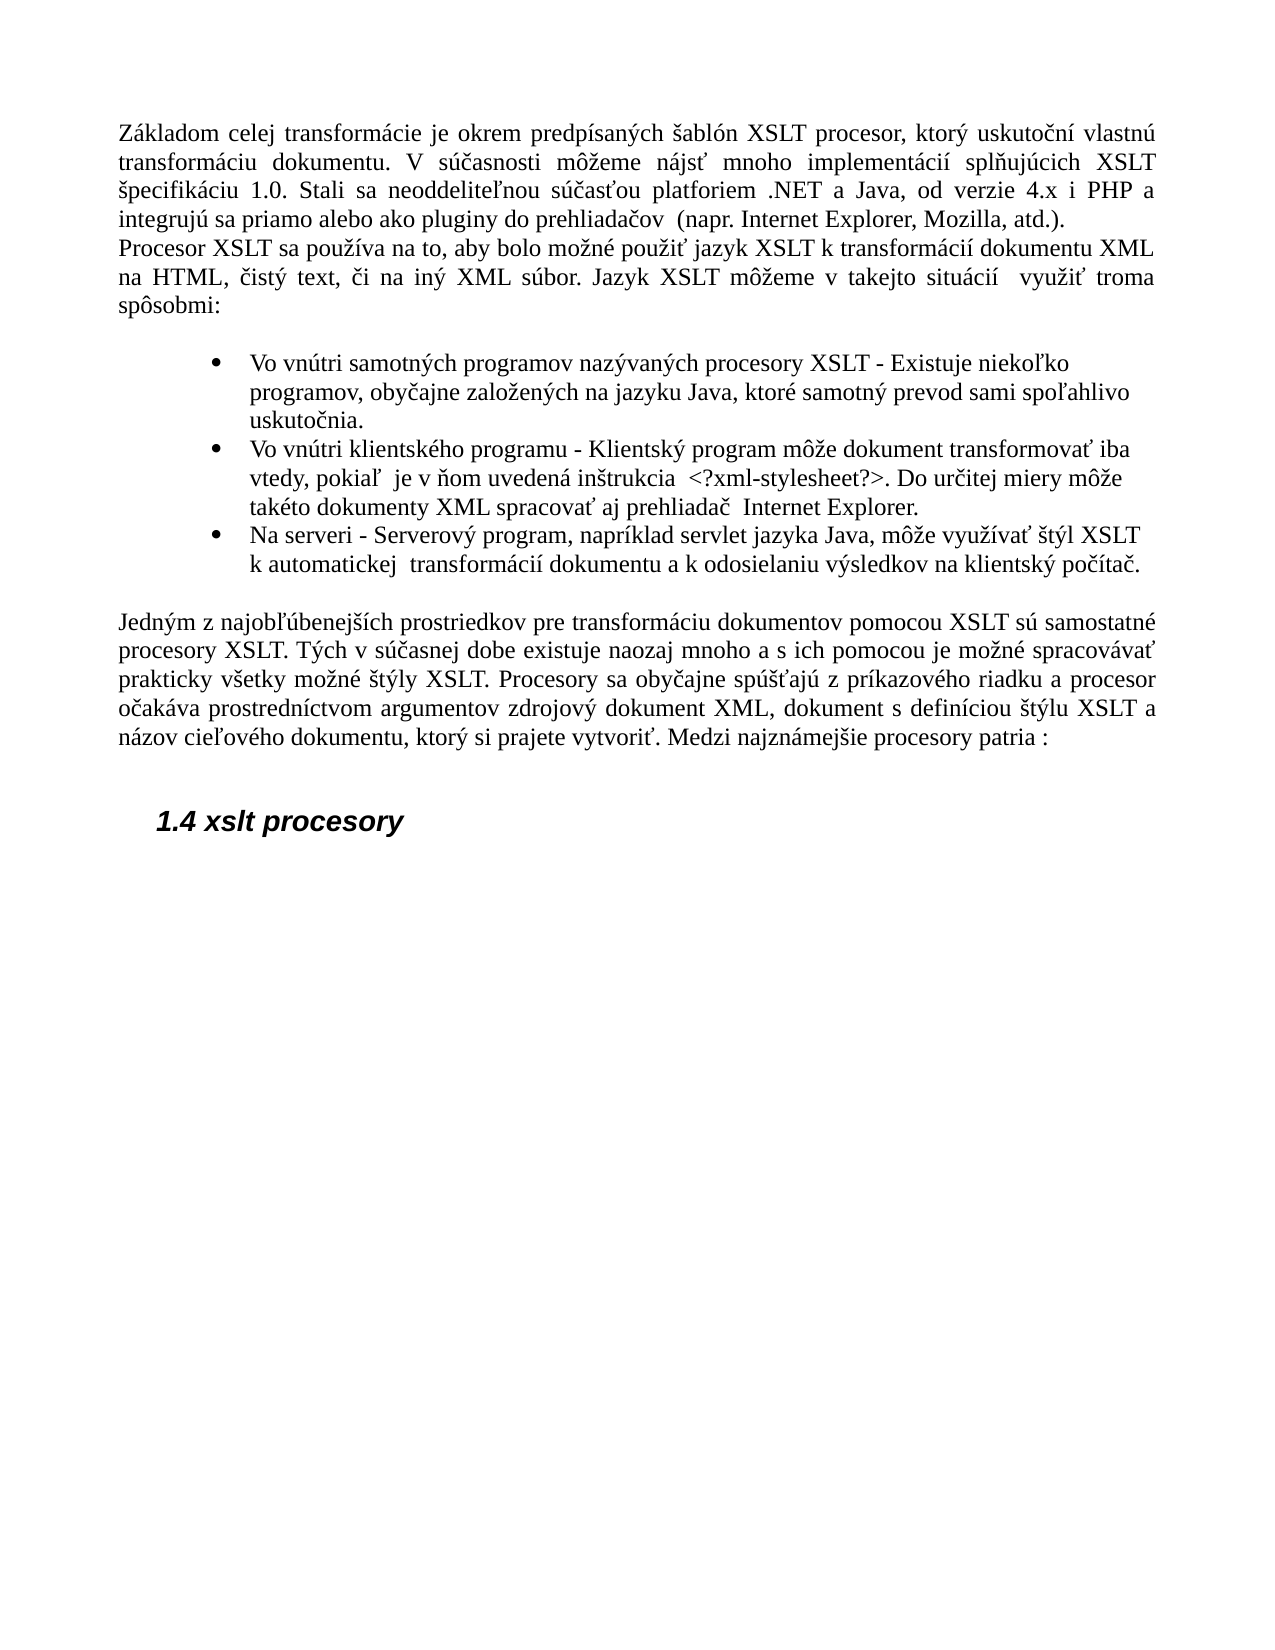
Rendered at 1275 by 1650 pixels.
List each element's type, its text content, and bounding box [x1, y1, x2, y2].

text Základom celej transformácie je okrem predpísaných šablón XSLT procesor, ktorý uskutoční vlastnú transformáciu dokumentu. V súčasnosti môžeme nájsť mnoho implementácií splňujúcich XSLT špecifikáciu 1.0. Stali sa neoddeliteľnou súčasťou platforiem .NET a Java, od verzie 4.x i PHP a integrujú sa priamo alebo ako pluginy do prehliadačov (napr. Internet Explorer, Mozilla, atd.). [118, 118, 1157, 233]
subtitle xslt procesory [148, 804, 1157, 838]
text Jedným z najobľúbenejších prostriedkov pre transformáciu dokumentov pomocou XSLT sú samostatné procesory XSLT. Tých v súčasnej dobe existuje naozaj mnoho a s ich pomocou je možné spracovávať prakticky všetky možné štýly XSLT. Procesory sa obyčajne spúšťajú z príkazového riadku a procesor očakáva prostredníctvom argumentov zdrojový dokument XML, dokument s definíciou štýlu XSLT a názov cieľového dokumentu, ktorý si prajete vytvoriť. Medzi najznámejšie procesory patria : [118, 607, 1157, 751]
list Na serveri - Serverový program, napríklad servlet jazyka Java, môže využívať štýl XSLT k automatickej transformácií dokumentu a k odosielaniu výsledkov na klientský počítač. [212, 521, 1157, 578]
list Vo vnútri klientského programu - Klientský program môže dokument transformovať iba vtedy, pokiaľ je v ňom uvedená inštrukcia <?xml-stylesheet?>. Do určitej miery môže takéto dokumenty XML spracovať aj prehliadač Internet Explorer. [212, 434, 1157, 521]
text Procesor XSLT sa používa na to, aby bolo možné použiť jazyk XSLT k transformácií dokumentu XML na HTML, čistý text, či na iný XML súbor. Jazyk XSLT môžeme v takejto situácií využiť troma spôsobmi: [118, 233, 1157, 319]
list Vo vnútri samotných programov nazývaných procesory XSLT - Existuje niekoľko programov, obyčajne založených na jazyku Java, ktoré samotný prevod sami spoľahlivo uskutočnia. [212, 348, 1157, 434]
